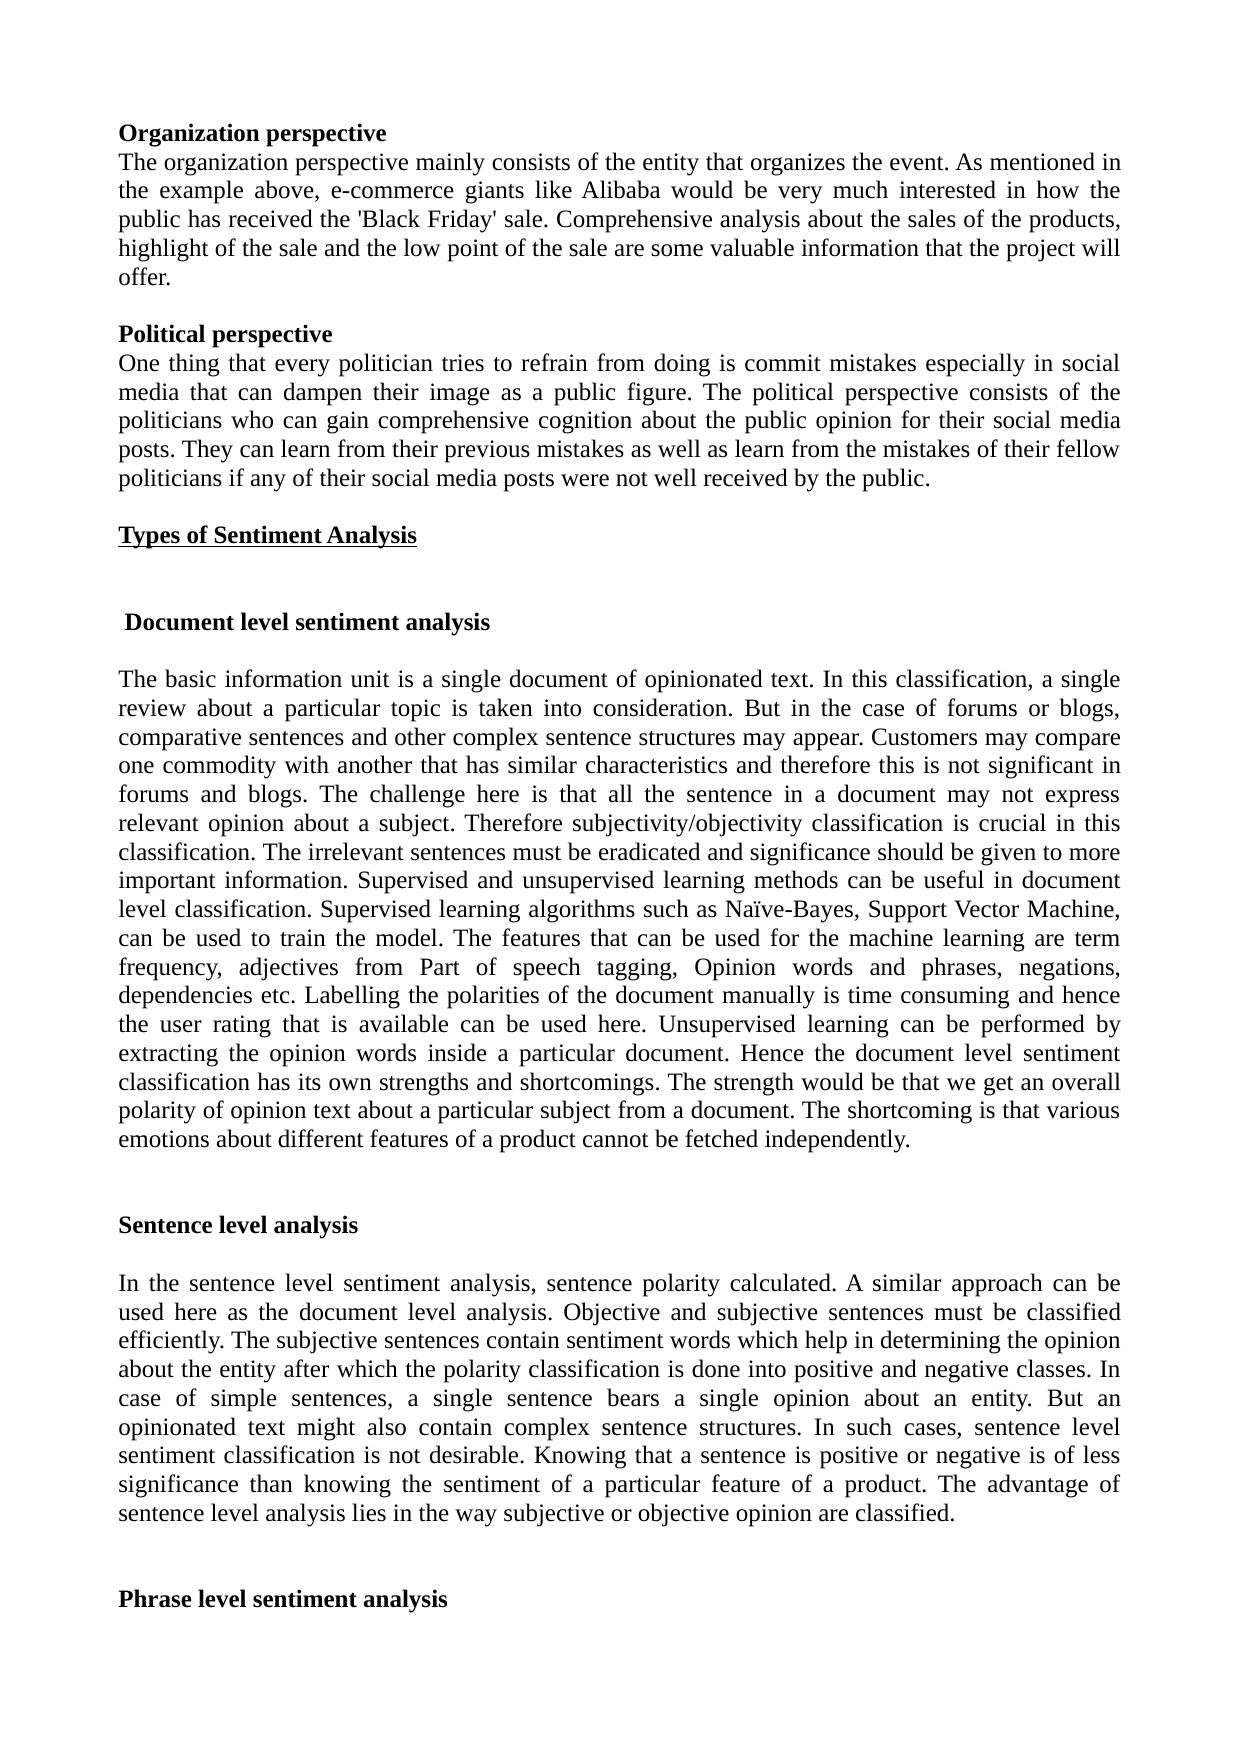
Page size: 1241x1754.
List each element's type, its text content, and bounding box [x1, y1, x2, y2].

text Phrase level sentiment analysis [118, 1584, 1122, 1613]
text Types of Sentiment Analysis [118, 521, 1122, 549]
text One thing that every politician tries to refrain from doing is commit mistakes especially in social media that can dampen their image as a public figure. The political perspective consists of the politicians who can gain comprehensive cognition about the public opinion for their social media posts. They can learn from their previous mistakes as well as learn from the mistakes of their fellow politicians if any of their social media posts were not well received by the public. [118, 348, 1122, 492]
text In the sentence level sentiment analysis, sentence polarity calculated. A similar approach can be used here as the document level analysis. Objective and subjective sentences must be classified efficiently. The subjective sentences contain sentiment words which help in determining the opinion about the entity after which the polarity classification is done into positive and negative classes. In case of simple sentences, a single sentence bears a single opinion about an entity. But an opinionated text might also contain complex sentence structures. In such cases, sentence level sentiment classification is not desirable. Knowing that a sentence is positive or negative is of less significance than knowing the sentiment of a particular feature of a product. The advantage of sentence level analysis lies in the way subjective or objective opinion are classified. [118, 1268, 1122, 1527]
text Political perspective [118, 319, 1122, 348]
text Organization perspective [118, 118, 1122, 147]
text Document level sentiment analysis [118, 607, 1122, 636]
text Sentence level analysis [118, 1211, 1122, 1239]
text The basic information unit is a single document of opinionated text. In this classification, a single review about a particular topic is taken into consideration. But in the case of forums or blogs, comparative sentences and other complex sentence structures may appear. Customers may compare one commodity with another that has similar characteristics and therefore this is not significant in forums and blogs. The challenge here is that all the sentence in a document may not express relevant opinion about a subject. Therefore subjectivity/objectivity classification is crucial in this classification. The irrelevant sentences must be eradicated and significance should be given to more important information. Supervised and unsupervised learning methods can be useful in document level classification. Supervised learning algorithms such as Naïve-Bayes, Support Vector Machine, can be used to train the model. The features that can be used for the machine learning are term frequency, adjectives from Part of speech tagging, Opinion words and phrases, negations, dependencies etc. Labelling the polarities of the document manually is time consuming and hence the user rating that is available can be used here. Unsupervised learning can be performed by extracting the opinion words inside a particular document. Hence the document level sentiment classification has its own strengths and shortcomings. The strength would be that we get an overall polarity of opinion text about a particular subject from a document. The shortcoming is that various emotions about different features of a product cannot be fetched independently. [118, 664, 1122, 1153]
text The organization perspective mainly consists of the entity that organizes the event. As mentioned in the example above, e-commerce giants like Alibaba would be very much interested in how the public has received the 'Black Friday' sale. Comprehensive analysis about the sales of the products, highlight of the sale and the low point of the sale are some valuable information that the project will offer. [118, 147, 1122, 291]
